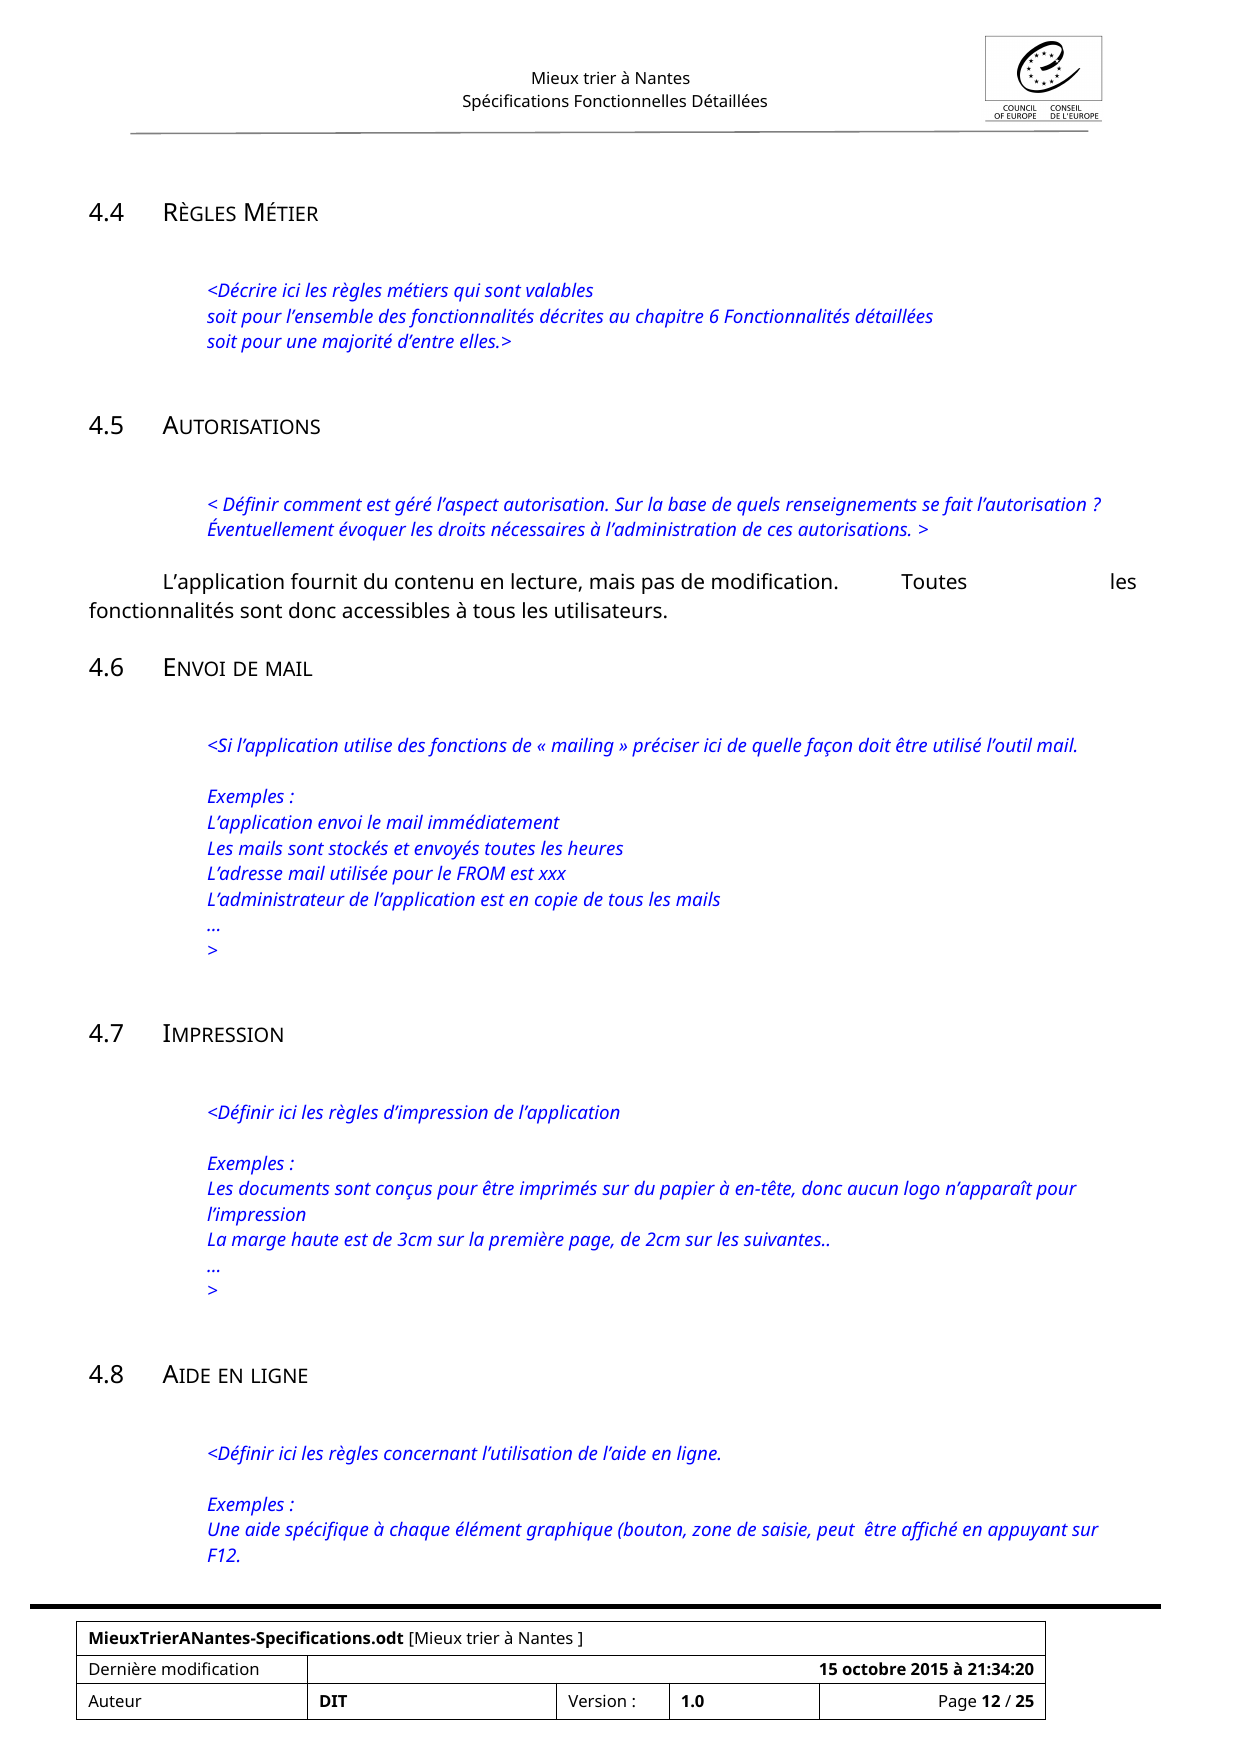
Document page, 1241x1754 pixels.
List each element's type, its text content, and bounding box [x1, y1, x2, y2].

text soit pour une majorité d’entre elles.> [207, 329, 1124, 354]
text … [207, 1252, 1124, 1278]
subtitle Règles Métier [89, 194, 1137, 228]
text Les mails sont stockés et envoyés toutes les heures [207, 835, 1124, 860]
subtitle Impression [89, 1016, 1137, 1050]
text Les documents sont conçus pour être imprimés sur du papier à en-tête, donc aucun logo n’apparaît pour l’impression [207, 1176, 1124, 1227]
text soit pour l’ensemble des fonctionnalités décrites au chapitre 6 Fonctionnalités détaillées [207, 303, 1124, 329]
subtitle Autorisations [89, 408, 1137, 442]
text < Définir comment est géré l’aspect autorisation. Sur la base de quels renseignements se fait l’autorisation ?Éventuellement évoquer les droits nécessaires à l’administration de ces autorisations. > [207, 491, 1124, 542]
text L’application envoi le mail immédiatement [207, 809, 1124, 835]
text <Définir ici les règles d’impression de l’application [207, 1099, 1124, 1125]
text Exemples : [207, 1150, 1124, 1176]
text > [207, 1278, 1124, 1303]
subtitle Envoi de mail [89, 649, 1137, 683]
text L’administrateur de l’application est en copie de tous les mails [207, 886, 1124, 911]
text <Définir ici les règles concernant l’utilisation de l’aide en ligne. [207, 1440, 1124, 1466]
text > [207, 937, 1124, 962]
text La marge haute est de 3cm sur la première page, de 2cm sur les suivantes.. [207, 1227, 1124, 1252]
picture [981, 32, 1104, 125]
text <Si l’application utilise des fonctions de « mailing » préciser ici de quelle façon doit être utilisé l’outil mail. [207, 733, 1124, 758]
text … [207, 911, 1124, 937]
subtitle Aide en ligne [89, 1357, 1137, 1391]
text <Décrire ici les règles métiers qui sont valables [207, 278, 1124, 303]
text L’adresse mail utilisée pour le FROM est xxx [207, 860, 1124, 886]
text Exemples : [207, 784, 1124, 809]
text Exemples : [207, 1491, 1124, 1517]
text L’application fournit du contenu en lecture, mais pas de modification. Toutes les fonctionnalités sont donc accessibles à tous les utilisateurs. [89, 567, 1137, 624]
text Une aide spécifique à chaque élément graphique (bouton, zone de saisie, peut être affiché en appuyant sur F12. [207, 1517, 1124, 1568]
